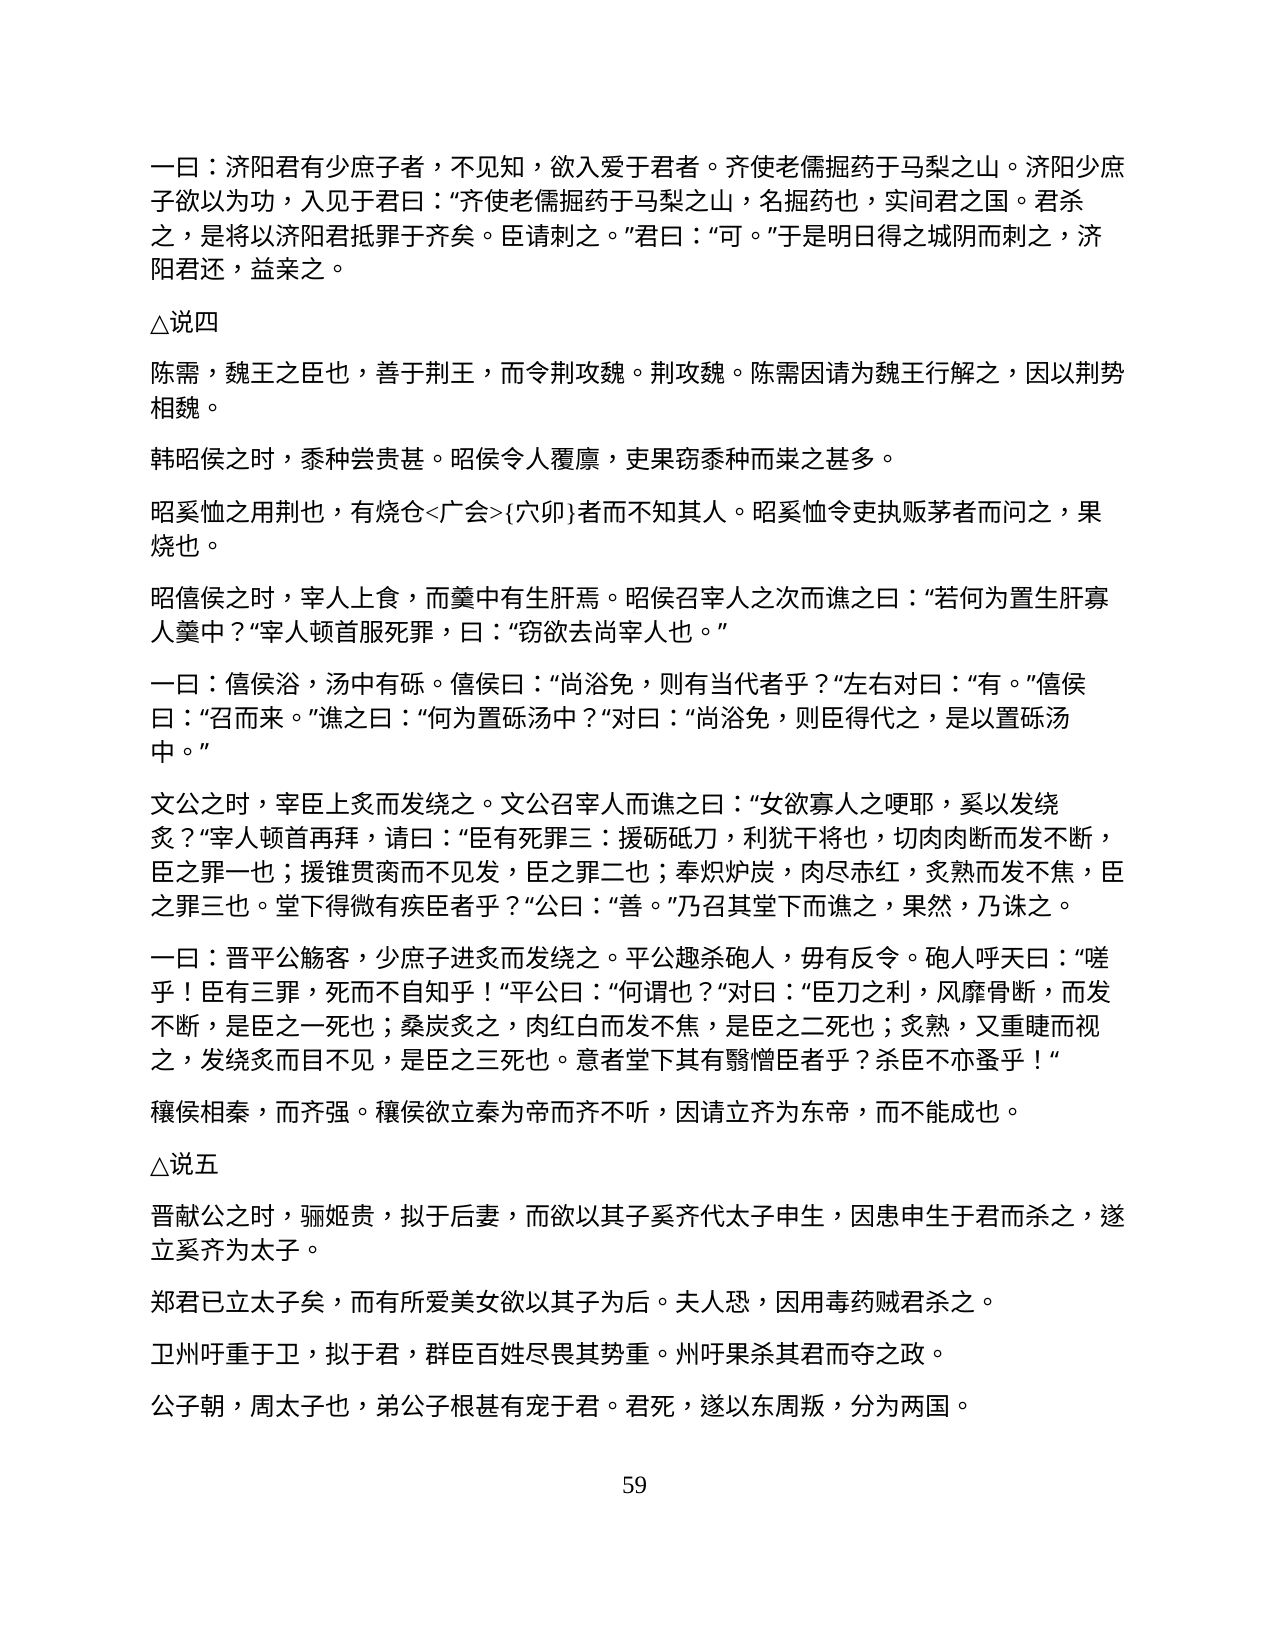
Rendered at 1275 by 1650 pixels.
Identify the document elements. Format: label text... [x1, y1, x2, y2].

text 公子朝，周太子也，弟公子根甚有宠于君。君死，遂以东周叛，分为两国。 [150, 1389, 1125, 1423]
text 昭奚恤之用荆也，有烧仓<广会>{穴卯}者而不知其人。昭奚恤令吏执贩茅者而问之，果烧也。 [150, 494, 1125, 562]
text 穰侯相秦，而齐强。穰侯欲立秦为帝而齐不听，因请立齐为东帝，而不能成也。 [150, 1095, 1125, 1129]
text 晋献公之时，骊姬贵，拟于后妻，而欲以其子奚齐代太子申生，因患申生于君而杀之，遂立奚齐为太子。 [150, 1199, 1125, 1267]
text 文公之时，宰臣上炙而发绕之。文公召宰人而谯之曰：“女欲寡人之哽耶，奚以发绕炙？“宰人顿首再拜，请曰：“臣有死罪三：援砺砥刀，利犹干将也，切肉肉断而发不断，臣之罪一也；援锥贯脔而不见发，臣之罪二也；奉炽炉炭，肉尽赤红，炙熟而发不焦，臣之罪三也。堂下得微有疾臣者乎？“公曰：“善。”乃召其堂下而谯之，果然，乃诛之。 [150, 786, 1125, 923]
text △说四 [150, 304, 1125, 338]
text 一曰：济阳君有少庶子者，不见知，欲入爱于君者。齐使老儒掘药于马梨之山。济阳少庶子欲以为功，入见于君曰：“齐使老儒掘药于马梨之山，名掘药也，实间君之国。君杀之，是将以济阳君抵罪于齐矣。臣请刺之。”君曰：“可。”于是明日得之城阴而刺之，济阳君还，益亲之。 [150, 150, 1125, 286]
text 一曰：晋平公觞客，少庶子进炙而发绕之。平公趣杀砲人，毋有反令。砲人呼天曰：“嗟乎！臣有三罪，死而不自知乎！“平公曰：“何谓也？“对曰：“臣刀之利，风靡骨断，而发不断，是臣之一死也；桑炭炙之，肉红白而发不焦，是臣之二死也；炙熟，又重睫而视之，发绕炙而目不见，是臣之三死也。意者堂下其有翳憎臣者乎？杀臣不亦蚤乎！“ [150, 941, 1125, 1077]
text △说五 [150, 1147, 1125, 1181]
text 一曰：僖侯浴，汤中有砾。僖侯曰：“尚浴免，则有当代者乎？“左右对曰：“有。”僖侯曰：“召而来。”谯之曰：“何为置砾汤中？“对曰：“尚浴免，则臣得代之，是以置砾汤中。” [150, 666, 1125, 768]
text 卫州吁重于卫，拟于君，群臣百姓尽畏其势重。州吁果杀其君而夺之政。 [150, 1337, 1125, 1371]
text 陈需，魏王之臣也，善于荆王，而令荆攻魏。荆攻魏。陈需因请为魏王行解之，因以荆势相魏。 [150, 356, 1125, 424]
text 昭僖侯之时，宰人上食，而羹中有生肝焉。昭侯召宰人之次而谯之曰：“若何为置生肝寡人羹中？“宰人顿首服死罪，曰：“窃欲去尚宰人也。” [150, 580, 1125, 648]
text 韩昭侯之时，黍种尝贵甚。昭侯令人覆廪，吏果窃黍种而粜之甚多。 [150, 442, 1125, 476]
text 郑君已立太子矣，而有所爱美女欲以其子为后。夫人恐，因用毒药贼君杀之。 [150, 1285, 1125, 1319]
